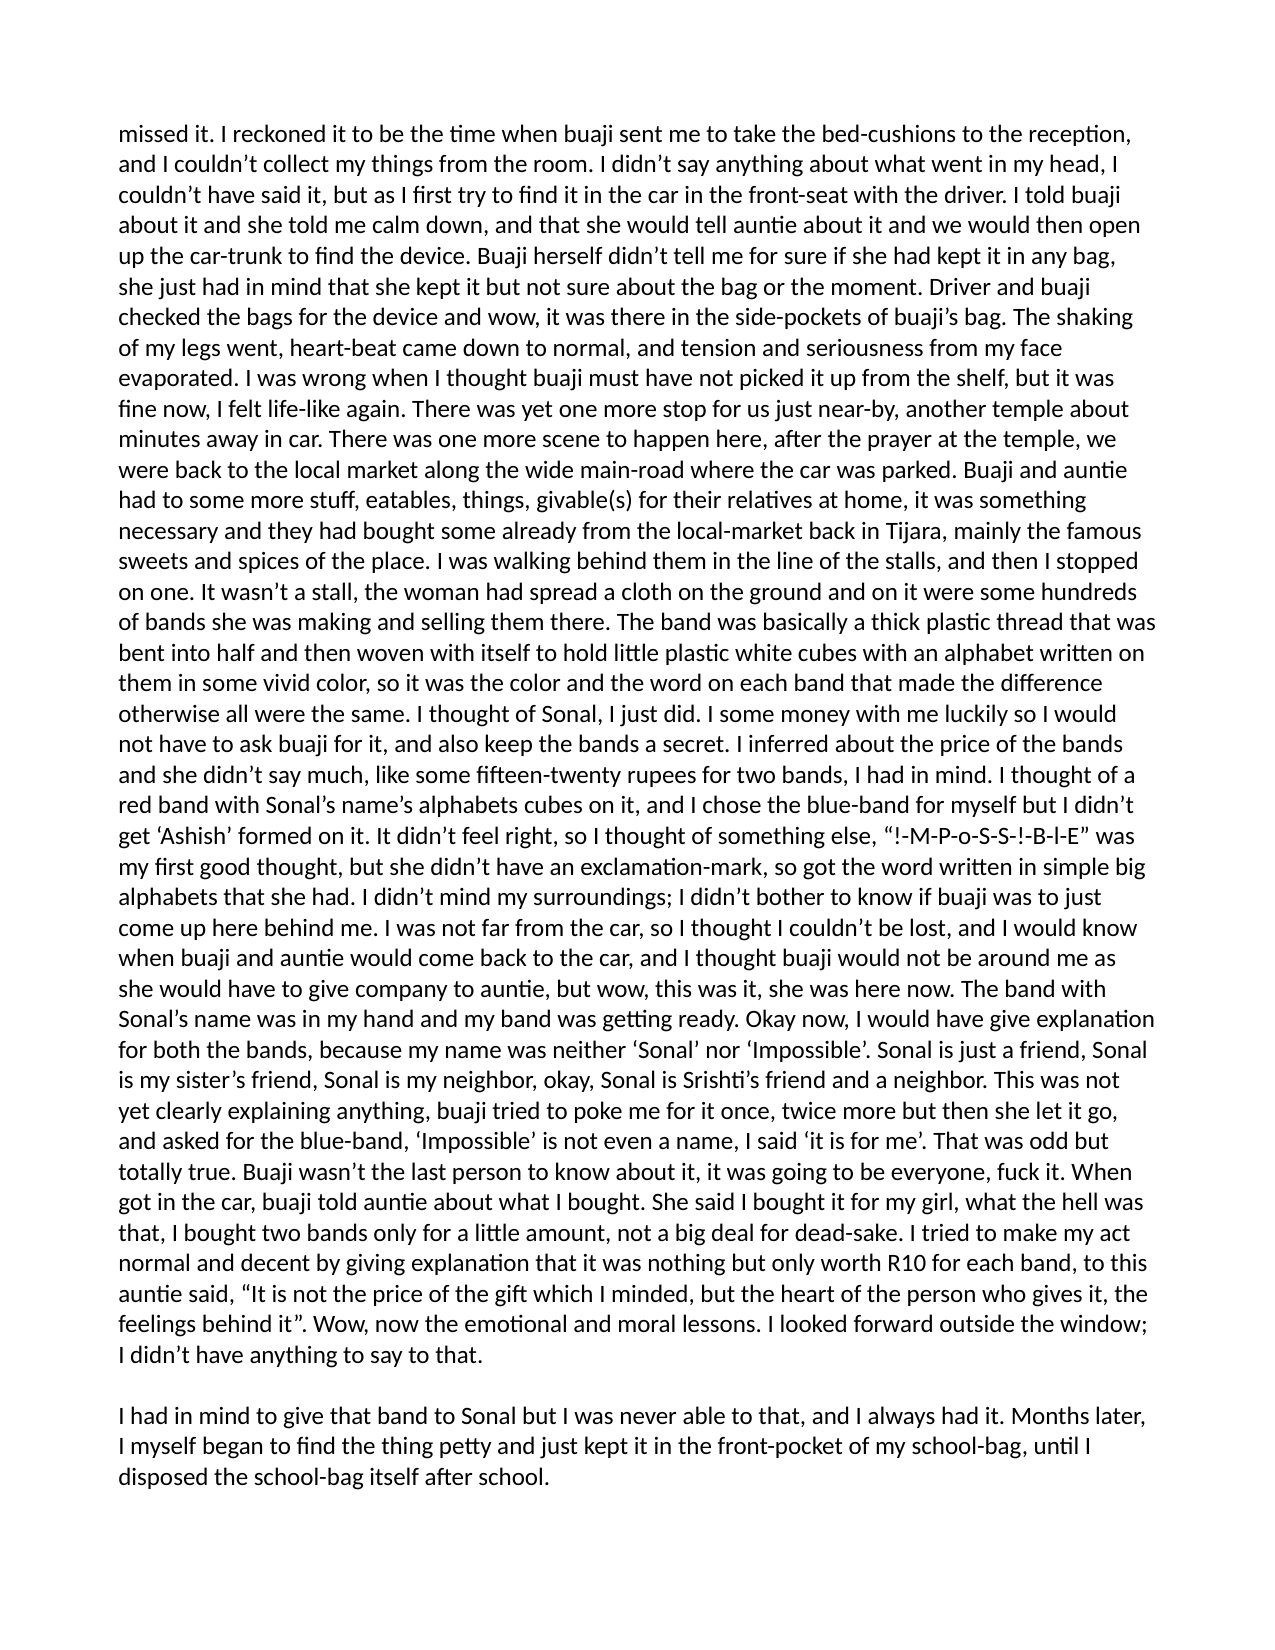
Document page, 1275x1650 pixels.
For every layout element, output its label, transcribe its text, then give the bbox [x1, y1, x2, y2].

text I had in mind to give that band to Sonal but I was never able to that, and I always had it. Months later, I myself began to find the thing petty and just kept it in the front-pocket of my school-bag, until I disposed the school-bag itself after school. [118, 1400, 1157, 1492]
text missed it. I reckoned it to be the time when buaji sent me to take the bed-cushions to the reception, and I couldn’t collect my things from the room. I didn’t say anything about what went in my head, I couldn’t have said it, but as I first try to find it in the car in the front-seat with the driver. I told buaji about it and she told me calm down, and that she would tell auntie about it and we would then open up the car-trunk to find the device. Buaji herself didn’t tell me for sure if she had kept it in any bag, she just had in mind that she kept it but not sure about the bag or the moment. Driver and buaji checked the bags for the device and wow, it was there in the side-pockets of buaji’s bag. The shaking of my legs went, heart-beat came down to normal, and tension and seriousness from my face evaporated. I was wrong when I thought buaji must have not picked it up from the shelf, but it was fine now, I felt life-like again. There was yet one more stop for us just near-by, another temple about minutes away in car. There was one more scene to happen here, after the prayer at the temple, we were back to the local market along the wide main-road where the car was parked. Buaji and auntie had to some more stuff, eatables, things, givable(s) for their relatives at home, it was something necessary and they had bought some already from the local-market back in Tijara, mainly the famous sweets and spices of the place. I was walking behind them in the line of the stalls, and then I stopped on one. It wasn’t a stall, the woman had spread a cloth on the ground and on it were some hundreds of bands she was making and selling them there. The band was basically a thick plastic thread that was bent into half and then woven with itself to hold little plastic white cubes with an alphabet written on them in some vivid color, so it was the color and the word on each band that made the difference otherwise all were the same. I thought of Sonal, I just did. I some money with me luckily so I would not have to ask buaji for it, and also keep the bands a secret. I inferred about the price of the bands and she didn’t say much, like some fifteen-twenty rupees for two bands, I had in mind. I thought of a red band with Sonal’s name’s alphabets cubes on it, and I chose the blue-band for myself but I didn’t get ‘Ashish’ formed on it. It didn’t feel right, so I thought of something else, “!-M-P-o-S-S-!-B-l-E” was my first good thought, but she didn’t have an exclamation-mark, so got the word written in simple big alphabets that she had. I didn’t mind my surroundings; I didn’t bother to know if buaji was to just come up here behind me. I was not far from the car, so I thought I couldn’t be lost, and I would know when buaji and auntie would come back to the car, and I thought buaji would not be around me as she would have to give company to auntie, but wow, this was it, she was here now. The band with Sonal’s name was in my hand and my band was getting ready. Okay now, I would have give explanation for both the bands, because my name was neither ‘Sonal’ nor ‘Impossible’. Sonal is just a friend, Sonal is my sister’s friend, Sonal is my neighbor, okay, Sonal is Srishti’s friend and a neighbor. This was not yet clearly explaining anything, buaji tried to poke me for it once, twice more but then she let it go, and asked for the blue-band, ‘Impossible’ is not even a name, I said ‘it is for me’. That was odd but totally true. Buaji wasn’t the last person to know about it, it was going to be everyone, fuck it. When got in the car, buaji told auntie about what I bought. She said I bought it for my girl, what the hell was that, I bought two bands only for a little amount, not a big deal for dead-sake. I tried to make my act normal and decent by giving explanation that it was nothing but only worth R10 for each band, to this auntie said, “It is not the price of the gift which I minded, but the heart of the person who gives it, the feelings behind it”. Wow, now the emotional and moral lessons. I looked forward outside the window; I didn’t have anything to say to that. [118, 118, 1157, 1369]
